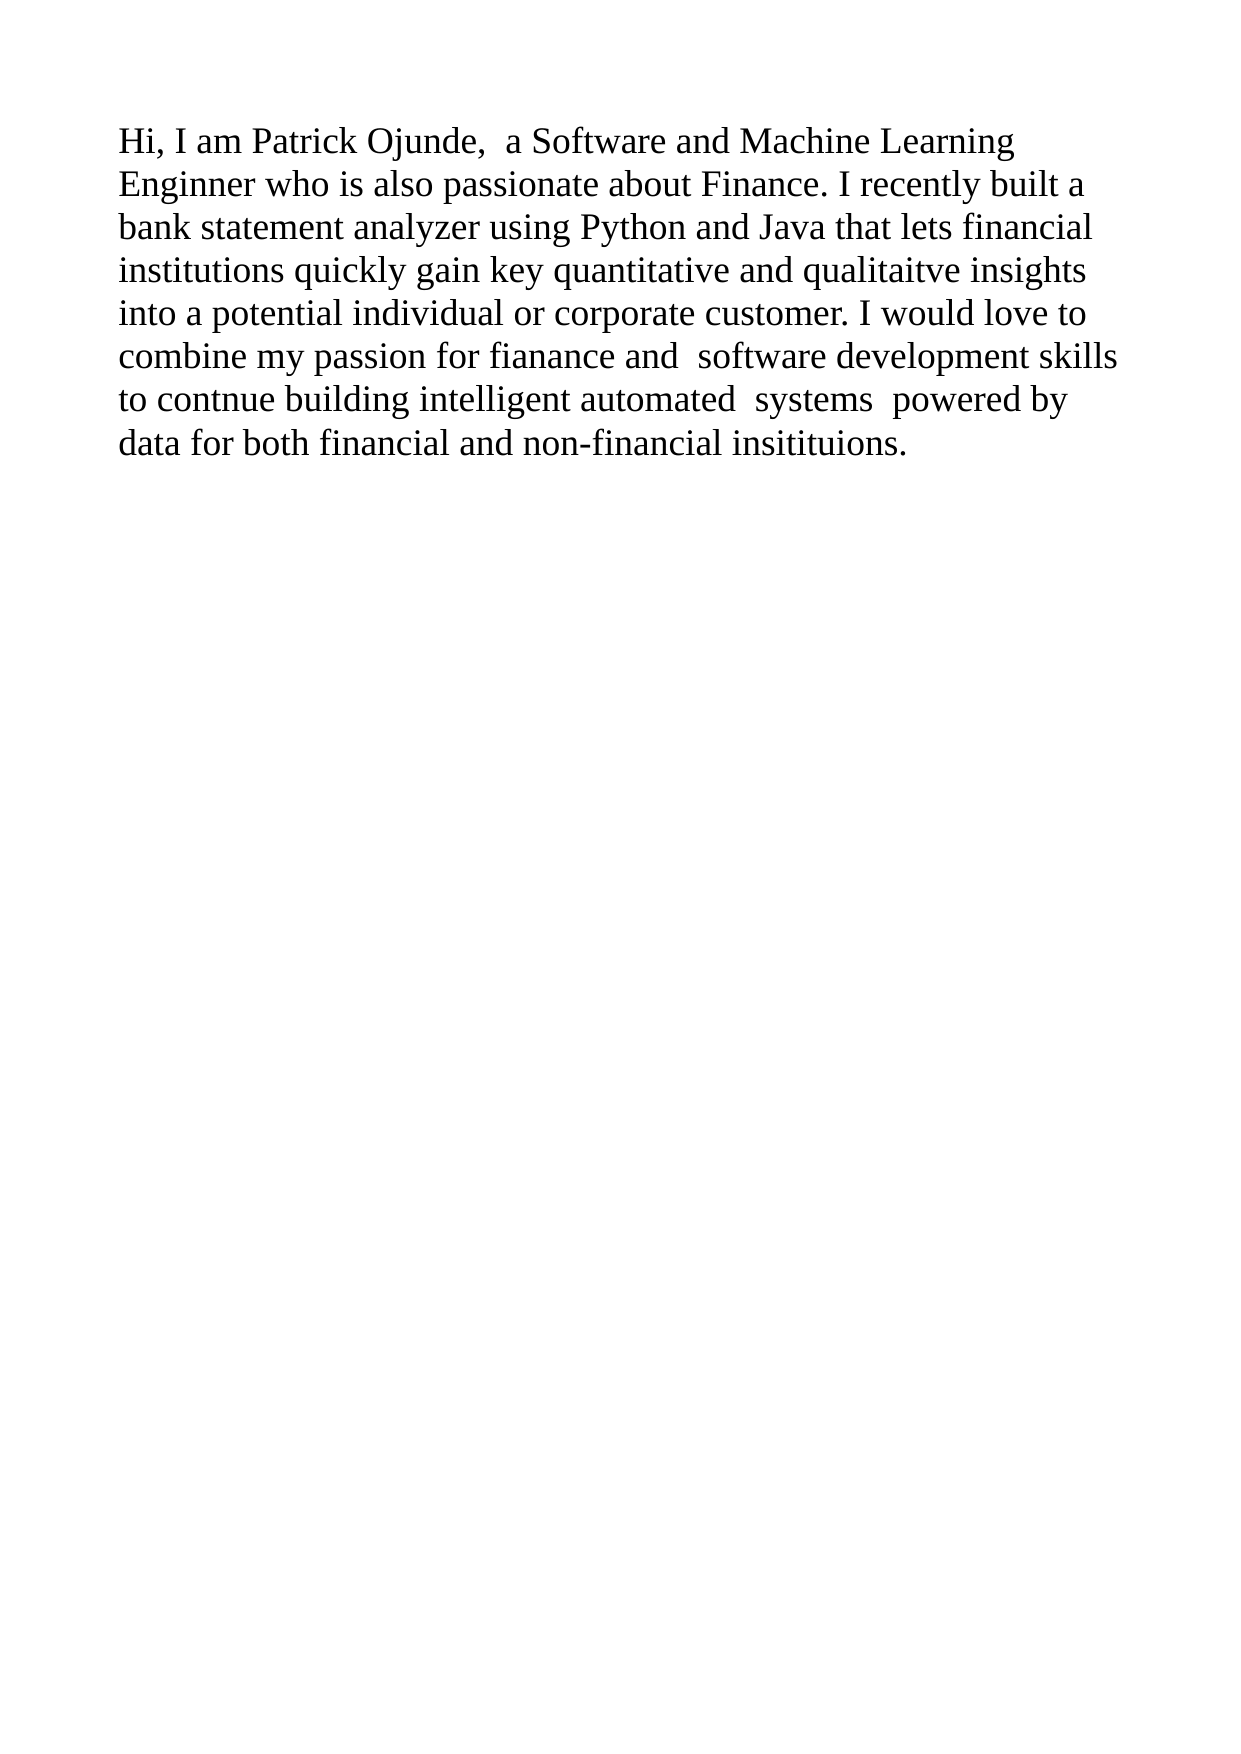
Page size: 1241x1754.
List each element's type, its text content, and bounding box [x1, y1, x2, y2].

text Hi, I am Patrick Ojunde, a Software and Machine Learning Enginner who is also passionate about Finance. I recently built a bank statement analyzer using Python and Java that lets financial institutions quickly gain key quantitative and qualitaitve insights into a potential individual or corporate customer. I would love to combine my passion for fianance and software development skills to contnue building intelligent automated systems powered by data for both financial and non-financial insitituions. [118, 118, 1122, 463]
